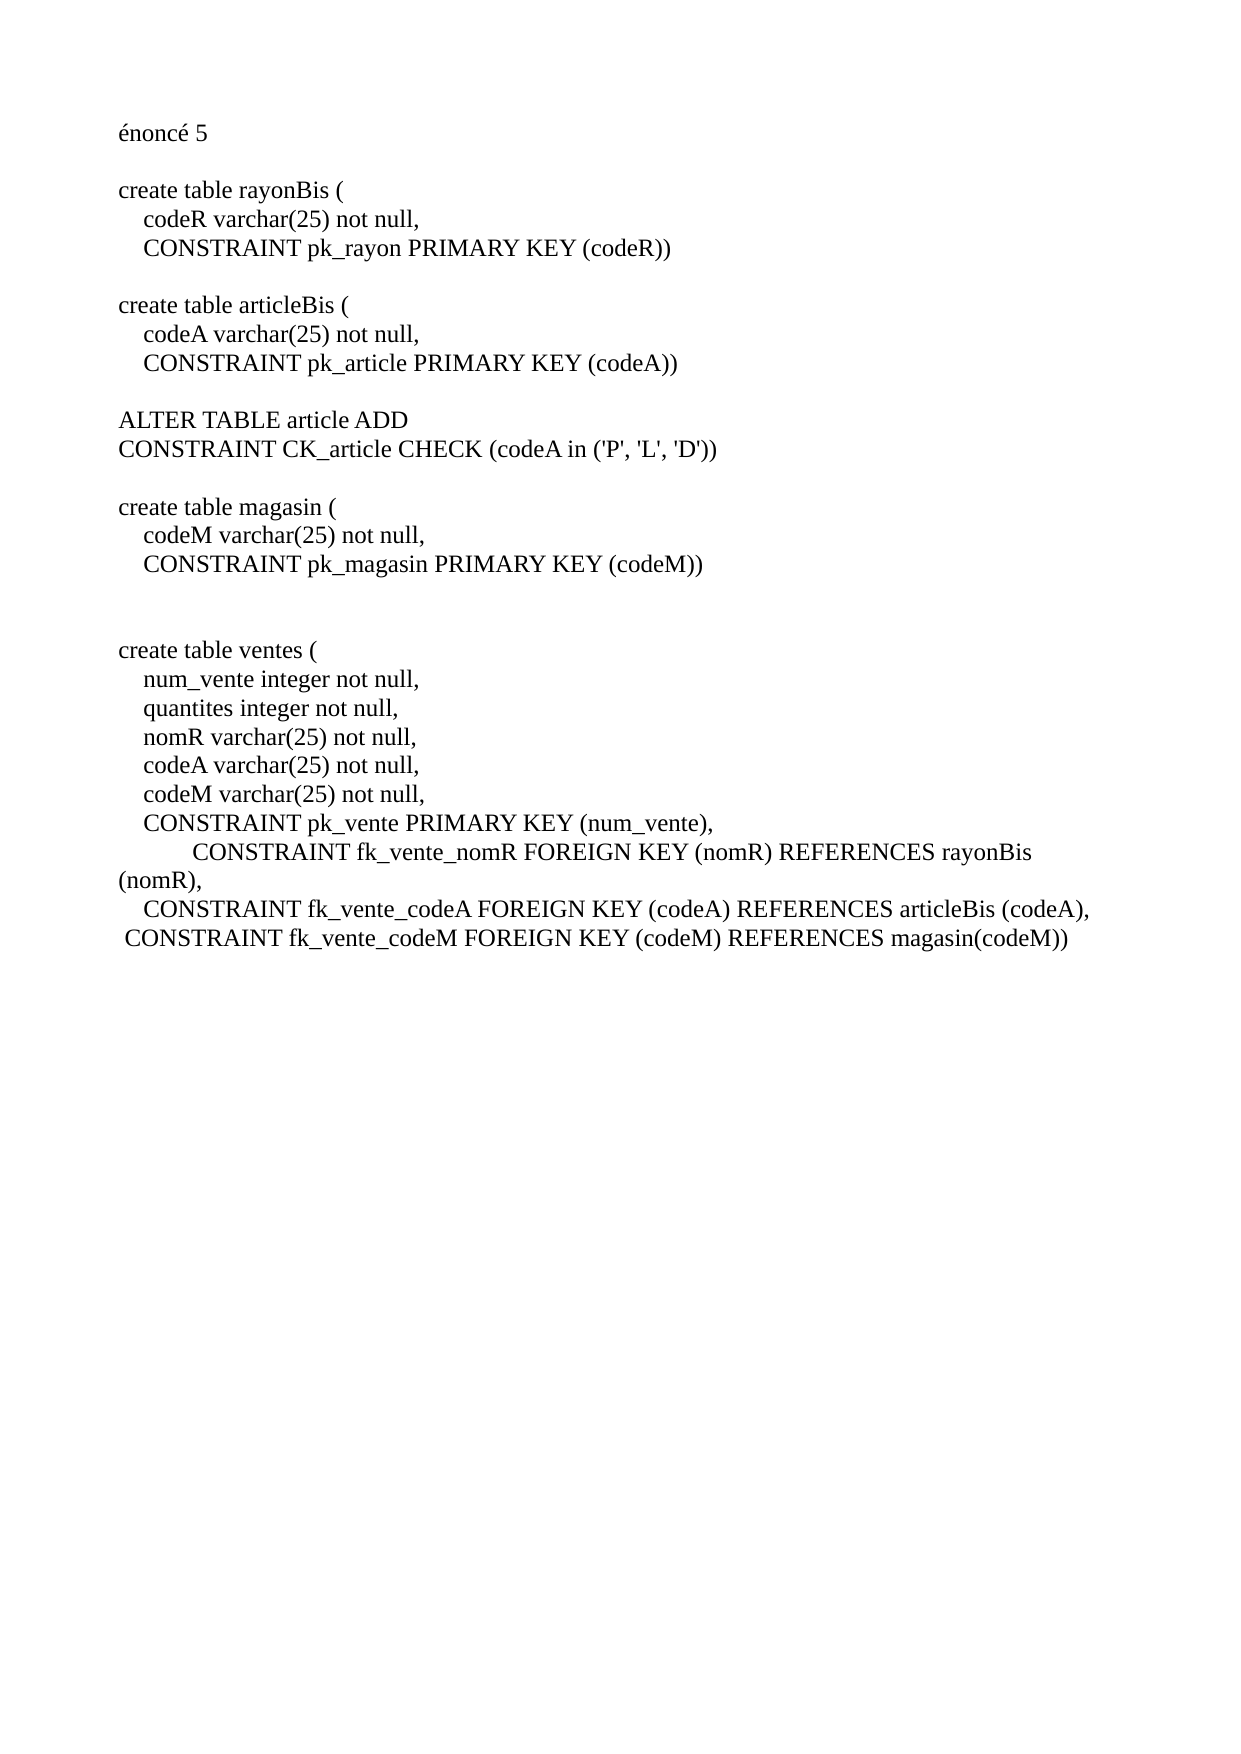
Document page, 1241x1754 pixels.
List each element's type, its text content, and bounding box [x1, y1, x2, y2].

text CONSTRAINT pk_article PRIMARY KEY (codeA)) [118, 348, 1122, 377]
text CONSTRAINT fk_vente_codeM FOREIGN KEY (codeM) REFERENCES magasin(codeM)) [118, 923, 1122, 952]
text create table rayonBis ( [118, 176, 1122, 204]
text codeM varchar(25) not null, [118, 779, 1122, 808]
text create table ventes ( [118, 636, 1122, 664]
text énoncé 5 [118, 118, 1122, 147]
text quantites integer not null, [118, 693, 1122, 722]
text ALTER TABLE article ADD [118, 406, 1122, 434]
text codeA varchar(25) not null, [118, 319, 1122, 348]
text create table magasin ( [118, 492, 1122, 521]
text CONSTRAINT CK_article CHECK (codeA in ('P', 'L', 'D')) [118, 434, 1122, 463]
text create table articleBis ( [118, 291, 1122, 319]
text codeA varchar(25) not null, [118, 751, 1122, 779]
text CONSTRAINT pk_vente PRIMARY KEY (num_vente), [118, 808, 1122, 837]
text codeR varchar(25) not null, [118, 204, 1122, 233]
text CONSTRAINT fk_vente_nomR FOREIGN KEY (nomR) REFERENCES rayonBis (nomR), [118, 837, 1122, 894]
text codeM varchar(25) not null, [118, 521, 1122, 549]
text CONSTRAINT fk_vente_codeA FOREIGN KEY (codeA) REFERENCES articleBis (codeA), [118, 894, 1122, 923]
text num_vente integer not null, [118, 664, 1122, 693]
text CONSTRAINT pk_rayon PRIMARY KEY (codeR)) [118, 233, 1122, 262]
text nomR varchar(25) not null, [118, 722, 1122, 751]
text CONSTRAINT pk_magasin PRIMARY KEY (codeM)) [118, 549, 1122, 578]
